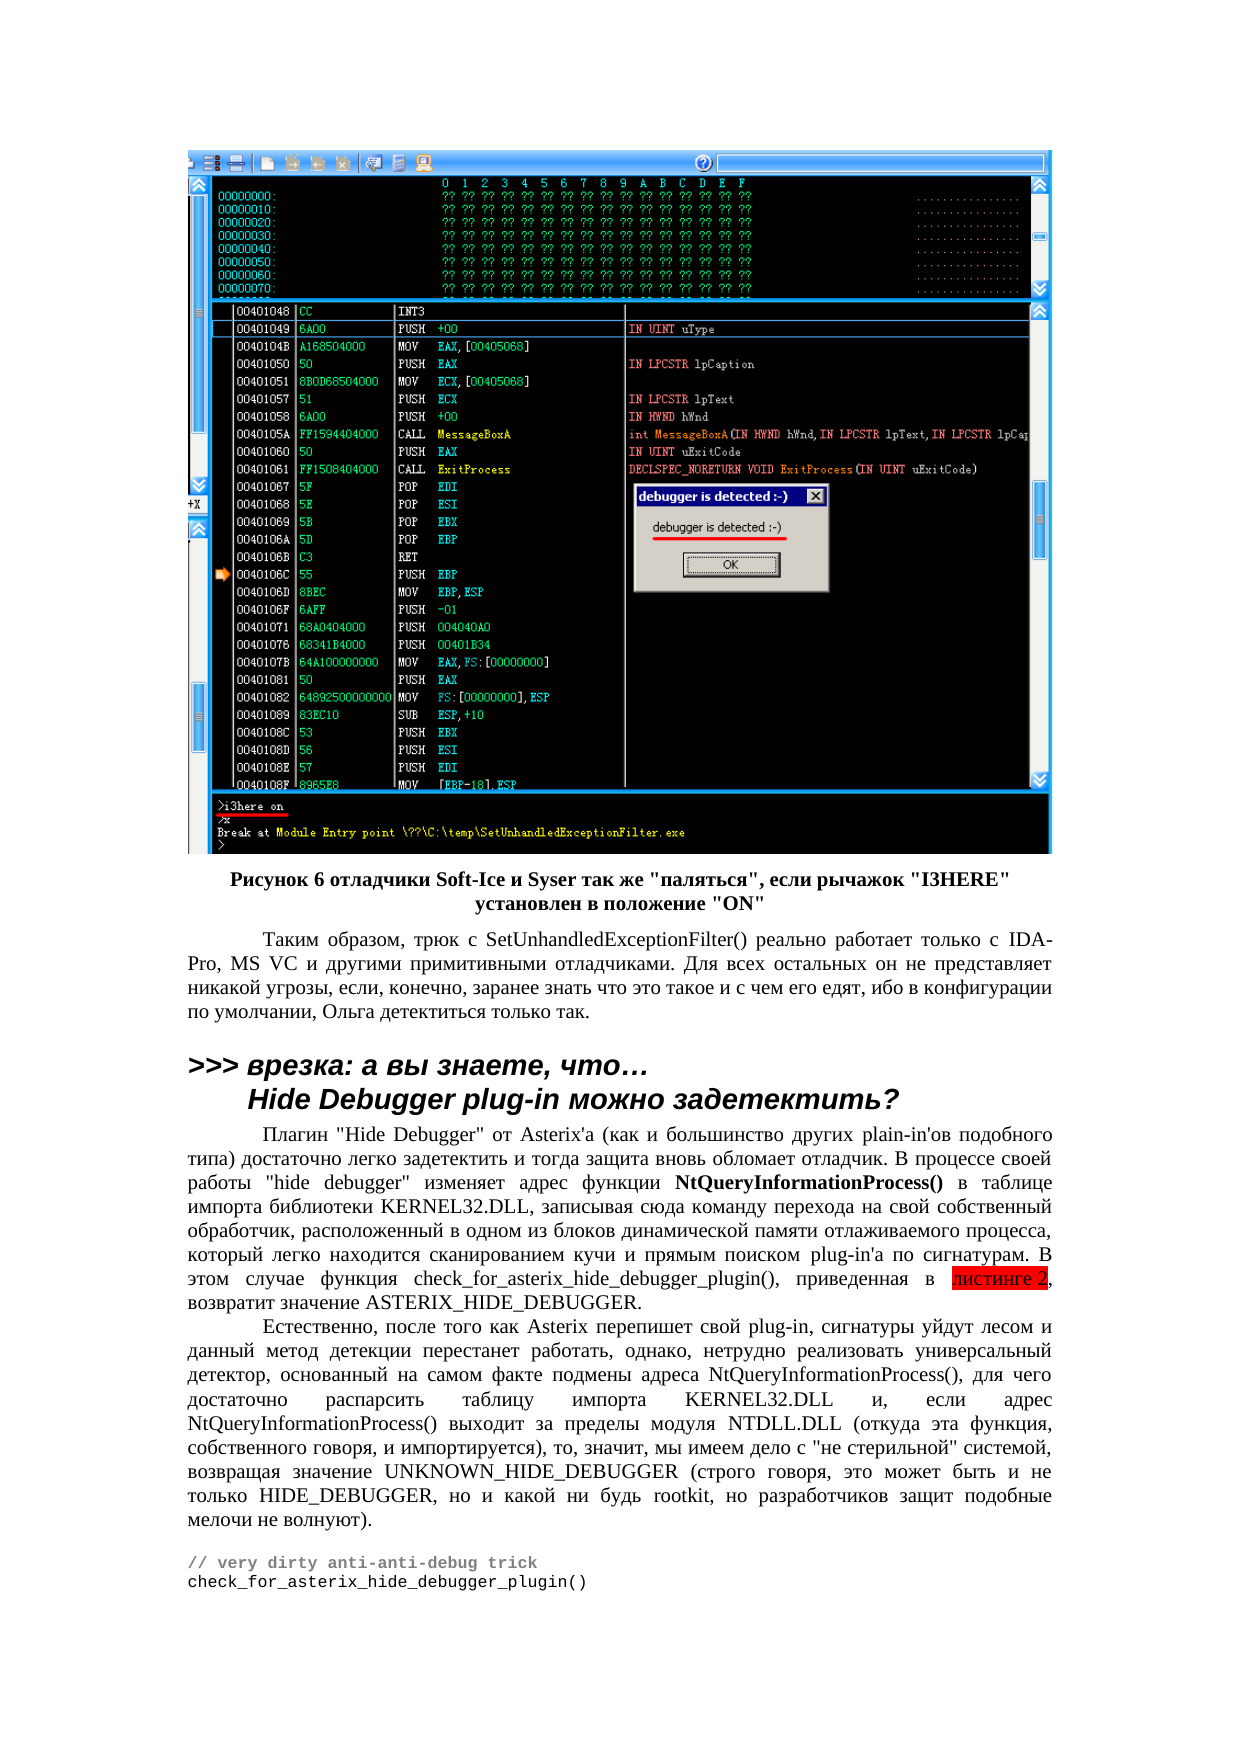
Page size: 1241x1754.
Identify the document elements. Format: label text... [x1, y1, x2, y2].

text // very dirty anti-anti-debug trick [187, 1555, 1053, 1574]
picture [188, 150, 1053, 854]
text Рисунок 6 отладчики Soft-Ice и Syser так же "паляться", если рычажок "I3HERE" установлен в положение "ON" [187, 867, 1053, 915]
subtitle >>> врезка: а вы знаете, что… Hide Debugger plug-in можно задетектить? [187, 1048, 1053, 1116]
text check_for_asterix_hide_debugger_plugin() [187, 1574, 1053, 1593]
text Плагин "Hide Debugger" от Asterix'а (как и большинство других plain-in'ов подобного типа) достаточно легко задетектить и тогда защита вновь обломает отладчик. В процессе своей работы "hide debugger" изменяет адрес функции NtQueryInformationProcess() в таблице импорта библиотеки KERNEL32.DLL, записывая сюда команду перехода на свой собственный обработчик, расположенный в одном из блоков динамической памяти отлаживаемого процесса, который легко находится сканированием кучи и прямым поиском plug-in'а по сигнатурам. В этом случае функция check_for_asterix_hide_debugger_plugin(), приведенная в листинге 2, возвратит значение ASTERIX_HIDE_DEBUGGER. [187, 1122, 1053, 1314]
text Таким образом, трюк с SetUnhandledExceptionFilter() реально работает только с IDA-Pro, MS VC и другими примитивными отладчиками. Для всех остальных он не представляет никакой угрозы, если, конечно, заранее знать что это такое и с чем его едят, ибо в конфигурации по умолчании, Ольга детектиться только так. [187, 927, 1053, 1023]
text Естественно, после того как Asterix перепишет свой plug-in, сигнатуры уйдут лесом и данный метод детекции перестанет работать, однако, нетрудно реализовать универсальный детектор, основанный на самом факте подмены адреса NtQueryInformationProcess(), для чего достаточно распарсить таблицу импорта KERNEL32.DLL и, если адрес NtQueryInformationProcess() выходит за пределы модуля NTDLL.DLL (откуда эта функция, собственного говоря, и импортируется), то, значит, мы имеем дело с "не стерильной" системой, возвращая значение UNKNOWN_HIDE_DEBUGGER (строго говоря, это может быть и не только HIDE_DEBUGGER, но и какой ни будь rootkit, но разработчиков защит подобные мелочи не волнуют). [187, 1314, 1053, 1531]
